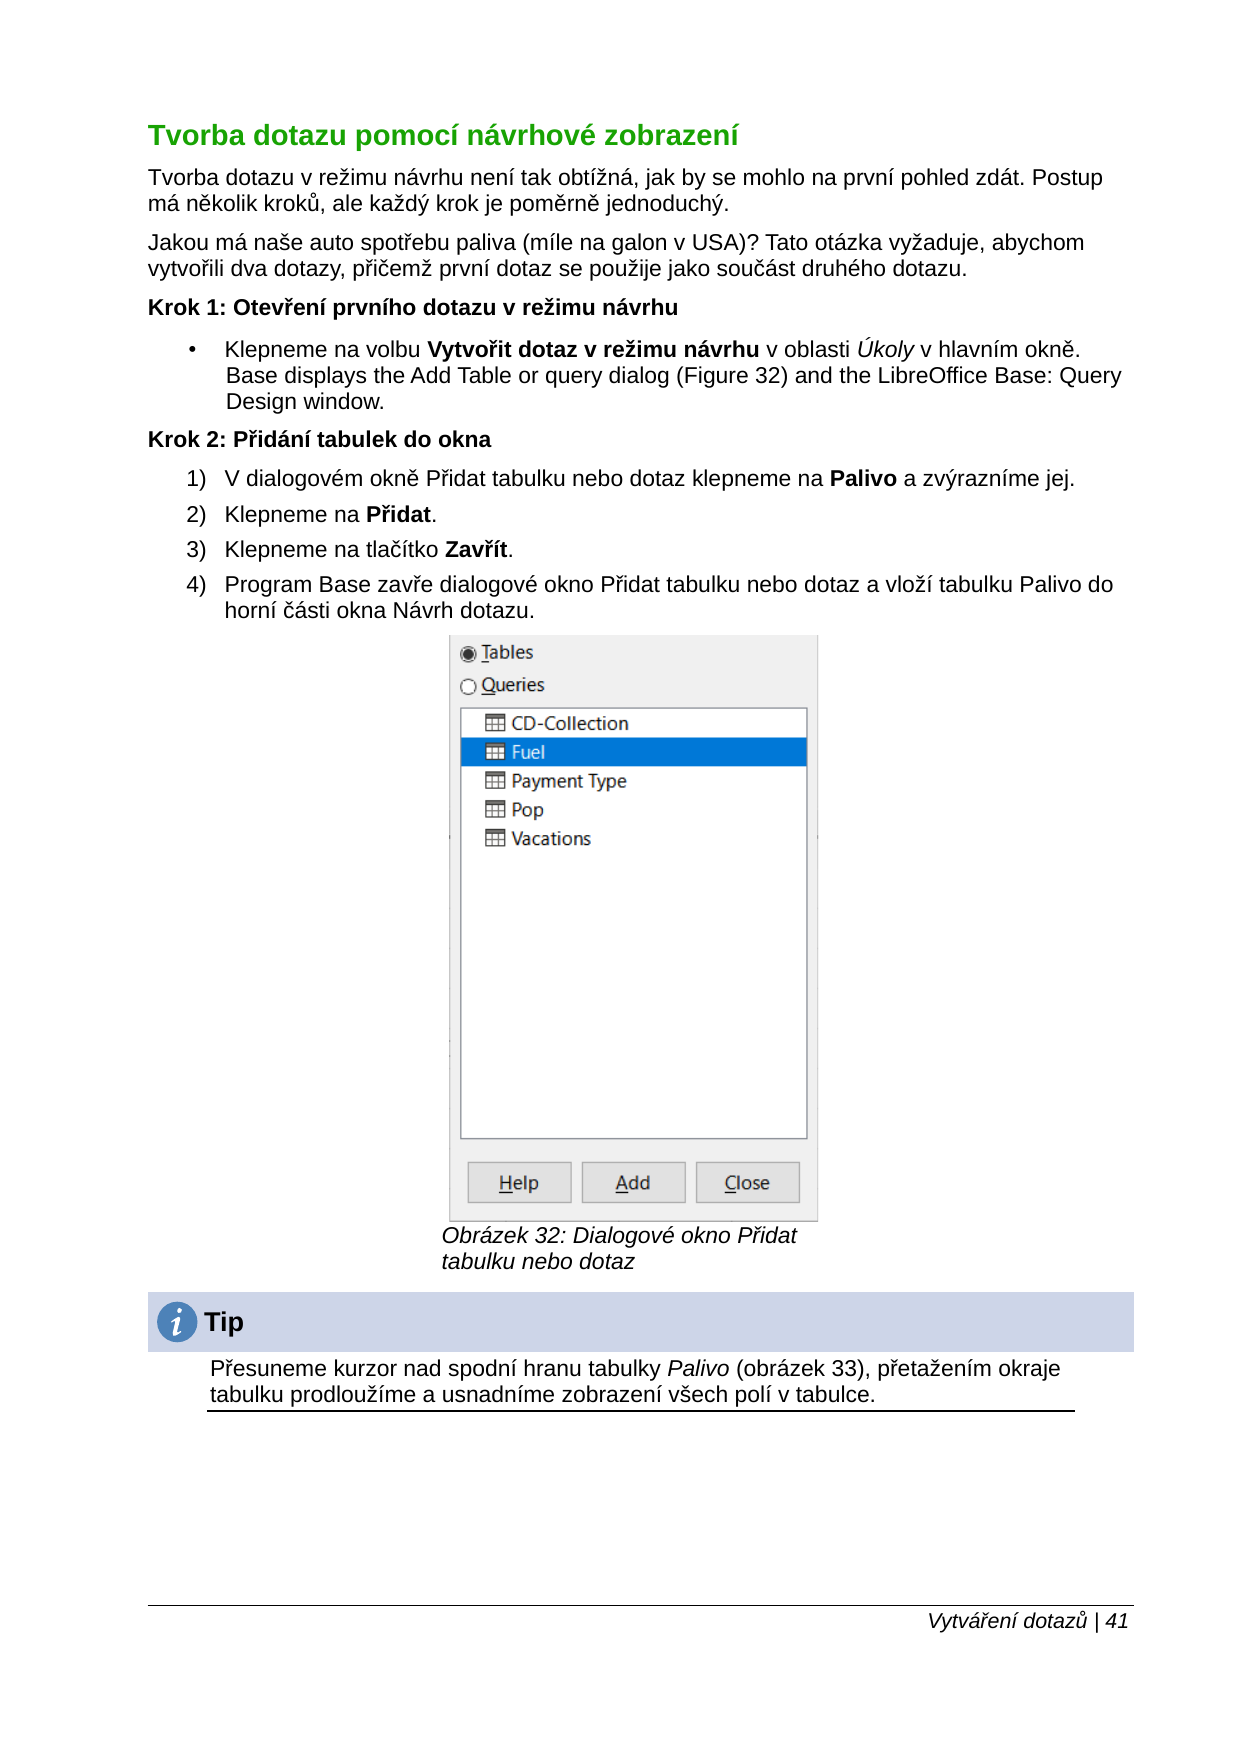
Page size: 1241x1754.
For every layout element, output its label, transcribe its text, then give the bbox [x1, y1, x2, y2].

subtitle Tip [148, 1292, 1134, 1352]
list Klepneme na volbu Vytvořit dotaz v režimu návrhu v oblasti Úkoly v hlavním okně. Base displays the Add Table or query dialog (Figure 32) and the LibreOffice Base: Query Design window. [185, 333, 1134, 418]
picture [449, 635, 819, 1222]
list Program Base zavře dialogové okno Přidat tabulku nebo dotaz a vloží tabulku Palivo do horní části okna Návrh dotazu. [207, 571, 1134, 624]
list Klepneme na tlačítko Zavřít. [207, 536, 1134, 562]
subtitle Tvorba dotazu pomocí návrhové zobrazení [148, 118, 1134, 152]
list Klepneme na Přidat. [207, 501, 1134, 527]
text Tvorba dotazu v režimu návrhu není tak obtížná, jak by se mohlo na první pohled zdát. Postup má několik kroků, ale každý krok je poměrně jednoduchý. [148, 163, 1134, 216]
text Krok 2: Přidání tabulek do okna [148, 426, 1134, 453]
text Jakou má naše auto spotřebu paliva (míle na galon v USA)? Tato otázka vyžaduje, abychom vytvořili dva dotazy, přičemž první dotaz se použije jako součást druhého dotazu. [148, 229, 1134, 281]
list V dialogovém okně Přidat tabulku nebo dotaz klepneme na Palivo a zvýrazníme jej. [207, 465, 1134, 492]
text Přesuneme kurzor nad spodní hranu tabulky Palivo (obrázek 33), přetažením okraje tabulku prodloužíme a usnadníme zobrazení všech polí v tabulce. [207, 1352, 1075, 1410]
text Krok 1: Otevření prvního dotazu v režimu návrhu [148, 294, 1134, 320]
text Obrázek 32: Dialogové okno Přidat tabulku nebo dotaz [441, 636, 840, 1274]
